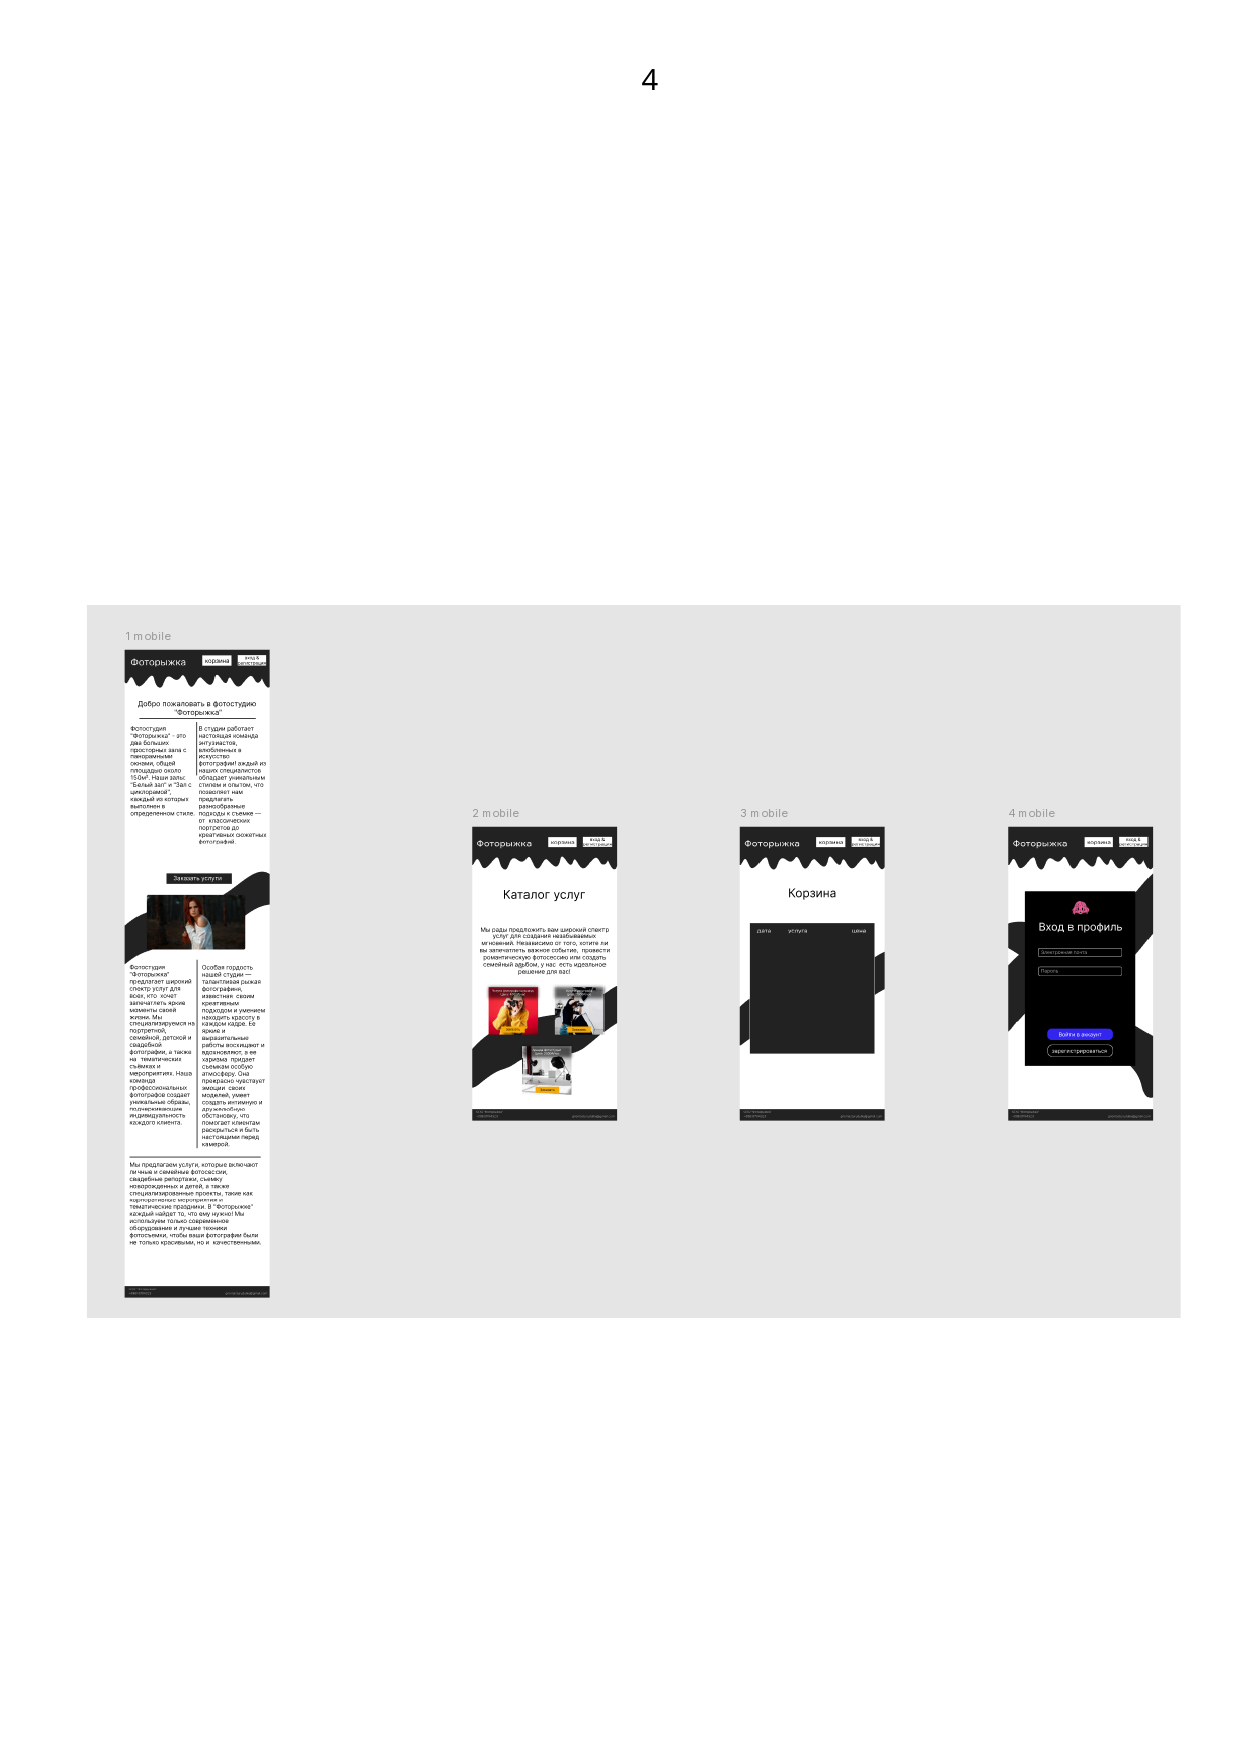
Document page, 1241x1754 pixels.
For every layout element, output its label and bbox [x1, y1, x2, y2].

picture [261, 605, 1181, 1318]
